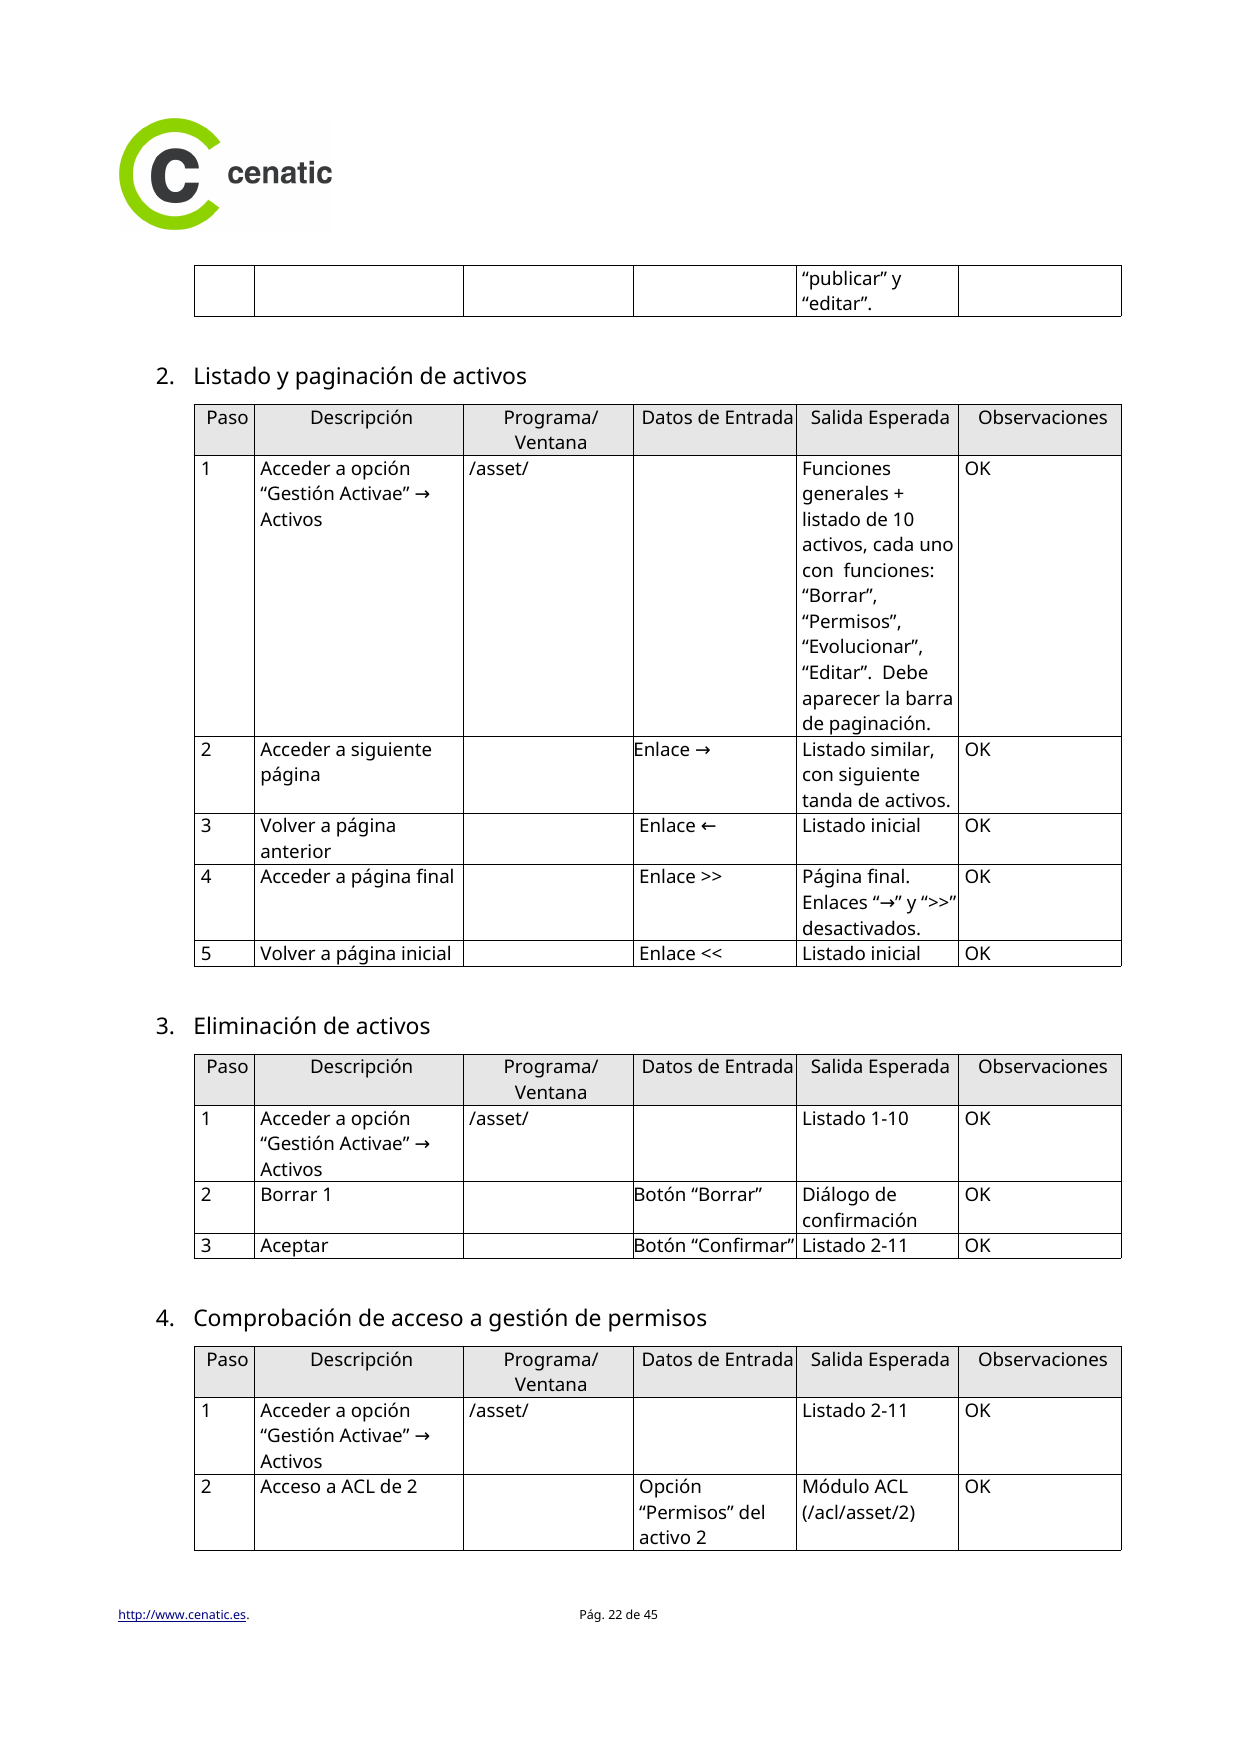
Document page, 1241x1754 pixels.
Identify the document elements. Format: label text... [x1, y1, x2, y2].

table_header Observaciones [959, 405, 1121, 455]
table_cell Volver a página anterior [255, 814, 463, 864]
table_cell OK [959, 456, 1121, 736]
table_cell Módulo ACL (/acl/asset/2) [797, 1475, 958, 1550]
table_header Programa/Ventana [464, 1347, 633, 1397]
table_cell 5 [195, 941, 254, 966]
table_cell OK [959, 865, 1121, 940]
table_header Paso [195, 405, 254, 455]
table_cell [634, 1106, 796, 1181]
table_cell [464, 266, 633, 316]
table_cell 1 [195, 456, 254, 736]
table_header Observaciones [959, 1347, 1121, 1397]
table_cell /asset/ [464, 1106, 633, 1181]
list Comprobación de acceso a gestión de permisos [156, 1302, 1122, 1333]
picture [119, 118, 332, 230]
table_header Programa/Ventana [464, 1055, 633, 1105]
table_cell Listado 2-11 [797, 1234, 958, 1258]
table_cell [464, 737, 633, 812]
table_cell 3 [195, 1234, 254, 1258]
table_cell /asset/ [464, 456, 633, 736]
table_cell OK [959, 1398, 1121, 1473]
table_cell Opción “Permisos” del activo 2 [634, 1475, 796, 1550]
table_cell Diálogo de confirmación [797, 1182, 958, 1232]
table_cell Listado similar, con siguiente tanda de activos. [797, 737, 958, 812]
table_cell OK [959, 737, 1121, 812]
table_cell [634, 1398, 796, 1473]
table_header Paso [195, 1347, 254, 1397]
table_cell [464, 1182, 633, 1232]
table_header Descripción [255, 1055, 463, 1105]
table_cell [464, 1475, 633, 1550]
table_cell Borrar 1 [255, 1182, 463, 1232]
table_header Salida Esperada [797, 1055, 958, 1105]
table_cell Enlace ← [634, 814, 796, 864]
table_cell 2 [195, 737, 254, 812]
table_cell Acceder a opción “Gestión Activae” → Activos [255, 456, 463, 736]
table_cell Listado inicial [797, 941, 958, 966]
table_cell [464, 941, 633, 966]
table_cell [255, 266, 463, 316]
table_header Observaciones [959, 1055, 1121, 1105]
table_cell [464, 1234, 633, 1258]
table_header Datos de Entrada [634, 1055, 796, 1105]
table_cell [634, 456, 796, 736]
list Eliminación de activos [156, 1010, 1122, 1041]
table_cell OK [959, 1182, 1121, 1232]
table_cell OK [959, 941, 1121, 966]
table_header Programa/Ventana [464, 405, 633, 455]
table_cell [464, 814, 633, 864]
table_cell [959, 266, 1121, 316]
table_cell 3 [195, 814, 254, 864]
table_header Datos de Entrada [634, 405, 796, 455]
table_header Salida Esperada [797, 1347, 958, 1397]
table_cell 2 [195, 1182, 254, 1232]
table_cell Listado 1-10 [797, 1106, 958, 1181]
table_cell Acceso a ACL de 2 [255, 1475, 463, 1550]
table_cell OK [959, 1106, 1121, 1181]
table_cell 2 [195, 1475, 254, 1550]
table_cell Acceder a siguiente página [255, 737, 463, 812]
table_cell Acceder a opción “Gestión Activae” → Activos [255, 1106, 463, 1181]
table_cell Acceder a página final [255, 865, 463, 940]
table_cell Listado inicial [797, 814, 958, 864]
table_cell Página final. Enlaces “→” y “>>” desactivados. [797, 865, 958, 940]
table_cell Funciones generales + listado de 10 activos, cada uno con funciones: “Borrar”, “Permisos”, “Evolucionar”, “Editar”. Debe aparecer la barra de paginación. [797, 456, 958, 736]
table_cell “publicar” y “editar”. [797, 266, 958, 316]
table_cell Listado 2-11 [797, 1398, 958, 1473]
table_cell [634, 266, 796, 316]
table_header Descripción [255, 1347, 463, 1397]
table_cell OK [959, 1475, 1121, 1550]
table_header Datos de Entrada [634, 1347, 796, 1397]
table_cell [195, 266, 254, 316]
table_cell 4 [195, 865, 254, 940]
table_cell Acceder a opción “Gestión Activae” → Activos [255, 1398, 463, 1473]
table_cell OK [959, 814, 1121, 864]
table_cell Enlace → [634, 737, 796, 812]
table_cell Botón “Borrar” [634, 1182, 796, 1232]
table_cell Enlace << [634, 941, 796, 966]
table_cell OK [959, 1234, 1121, 1258]
table_cell /asset/ [464, 1398, 633, 1473]
table_cell 1 [195, 1106, 254, 1181]
table_cell Aceptar [255, 1234, 463, 1258]
table_header Paso [195, 1055, 254, 1105]
table_header Salida Esperada [797, 405, 958, 455]
table_cell [464, 865, 633, 940]
table_cell 1 [195, 1398, 254, 1473]
table_cell Enlace >> [634, 865, 796, 940]
list Listado y paginación de activos [156, 360, 1122, 391]
table_header Descripción [255, 405, 463, 455]
table_cell Volver a página inicial [255, 941, 463, 966]
table_cell Botón “Confirmar” [634, 1234, 796, 1258]
